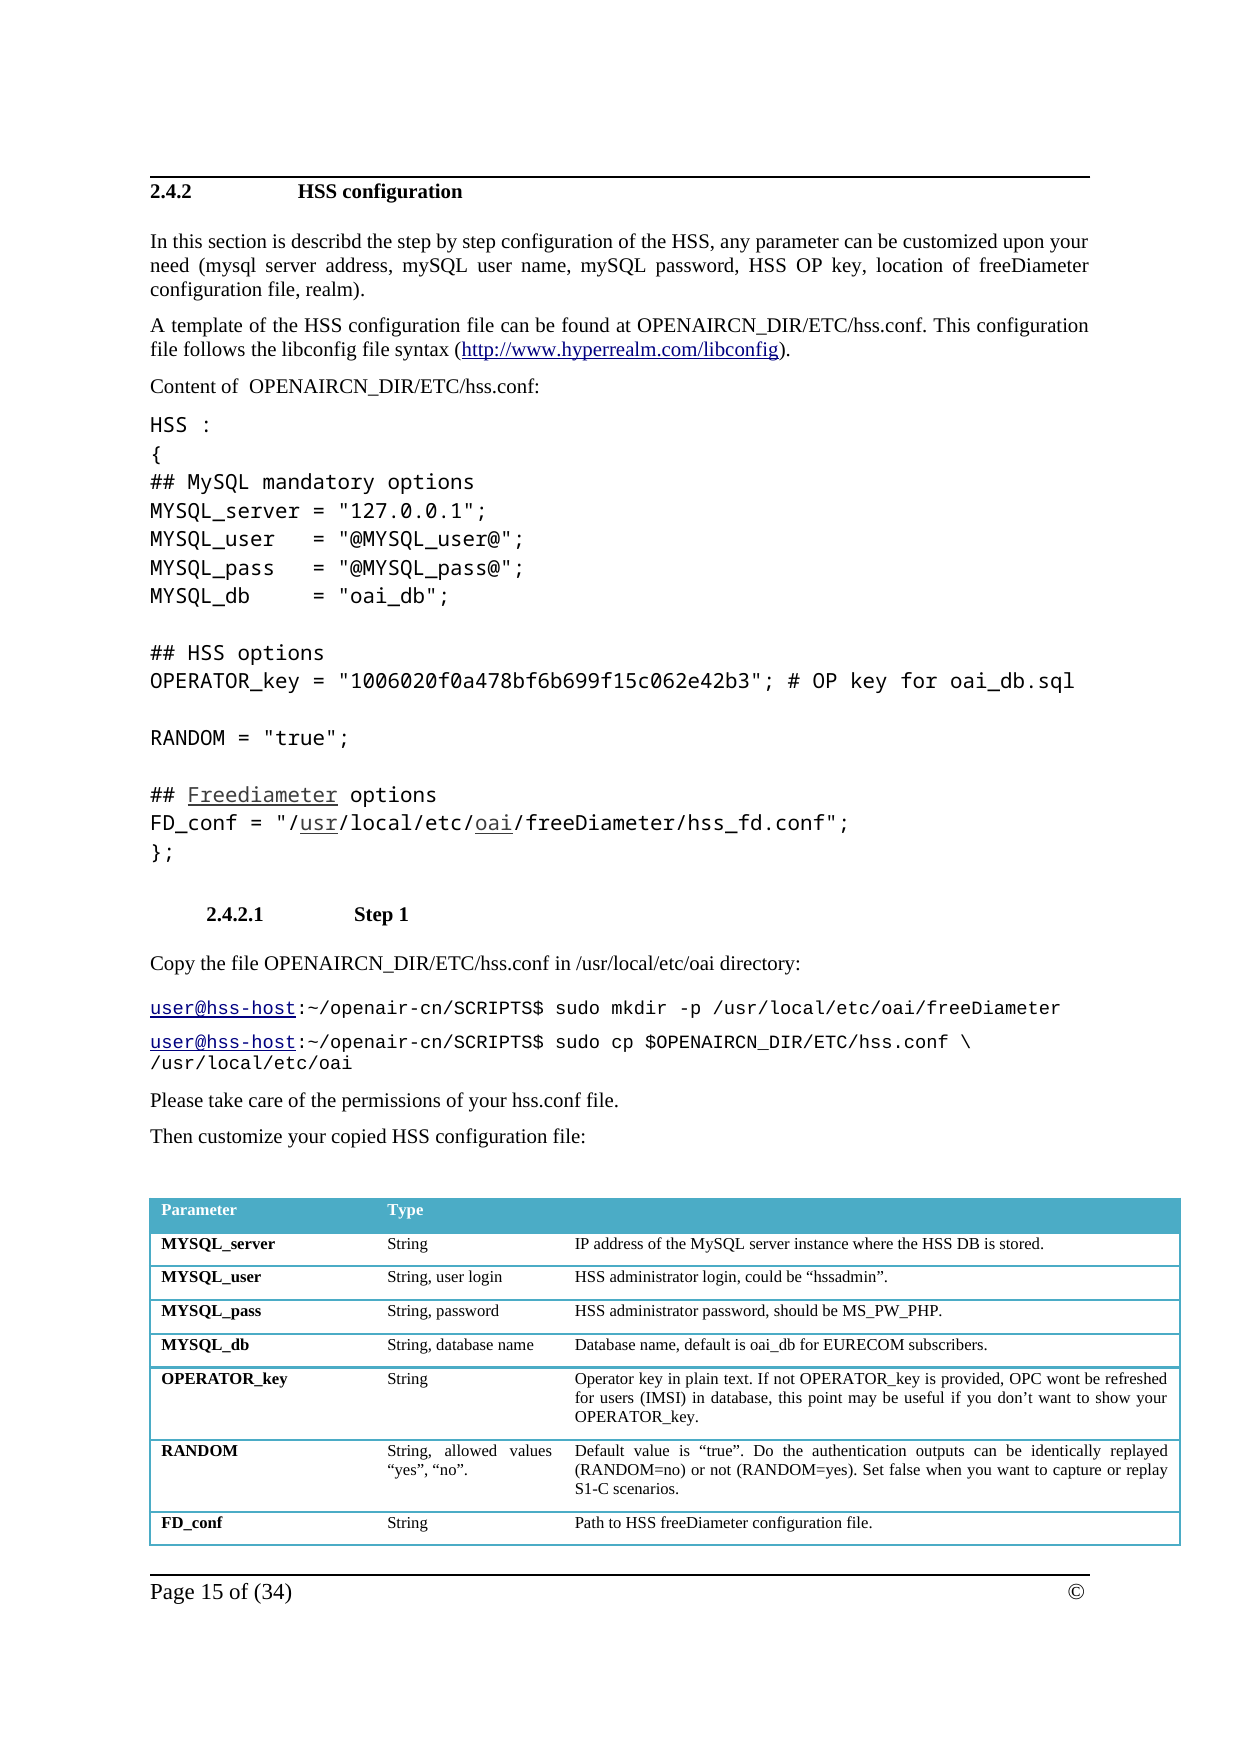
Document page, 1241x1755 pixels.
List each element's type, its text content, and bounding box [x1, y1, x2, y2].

text ## MySQL mandatory options [150, 467, 1090, 496]
table_cell String [376, 1369, 563, 1438]
text user@hss-host:~/openair-cn/SCRIPTS$ sudo mkdir -p /usr/local/etc/oai/freeDiameter [150, 999, 1090, 1020]
text MYSQL_pass = "@MYSQL_pass@"; [150, 553, 1090, 581]
table_cell MYSQL_db [151, 1335, 376, 1366]
table_cell HSS administrator password, should be MS_PW_PHP. [563, 1301, 1179, 1333]
text FD_conf = "/usr/local/etc/oai/freeDiameter/hss_fd.conf"; [150, 808, 1090, 837]
table_cell MYSQL_user [151, 1267, 376, 1299]
table_cell String, allowed values “yes”, “no”. [376, 1441, 563, 1511]
table_header Type [376, 1200, 563, 1231]
text Then customize your copied HSS configuration file: [150, 1124, 1090, 1148]
table_header [563, 1200, 1179, 1231]
text HSS : [150, 410, 1090, 439]
table_cell FD_conf [151, 1513, 376, 1544]
text A template of the HSS configuration file can be found at OPENAIRCN_DIR/ETC/hss.conf. This configuration file follows the libconfig file syntax (http://www.hyperrealm.com/libconfig). [150, 313, 1090, 361]
text MYSQL_db = "oai_db"; [150, 581, 1090, 609]
text Copy the file OPENAIRCN_DIR/ETC/hss.conf in /usr/local/etc/oai directory: [150, 951, 1090, 975]
text OPERATOR_key = "1006020f0a478bf6b699f15c062e42b3"; # OP key for oai_db.sql [150, 666, 1090, 695]
table_cell Database name, default is oai_db for EURECOM subscribers. [563, 1335, 1179, 1366]
text MYSQL_server = "127.0.0.1"; [150, 496, 1090, 524]
table_cell OPERATOR_key [151, 1369, 376, 1438]
table_cell String, password [376, 1301, 563, 1333]
text user@hss-host:~/openair-cn/SCRIPTS$ sudo cp $OPENAIRCN_DIR/ETC/hss.conf \ /usr/local/etc/oai [150, 1033, 1090, 1075]
text { [150, 439, 1090, 467]
text ## Freediameter options [150, 780, 1090, 808]
text ## HSS options [150, 638, 1090, 666]
table_cell String, database name [376, 1335, 563, 1366]
text Content of OPENAIRCN_DIR/ETC/hss.conf: [150, 374, 1090, 398]
table_cell Operator key in plain text. If not OPERATOR_key is provided, OPC wont be refreshed for users (IMSI) in database, this point may be useful if you don’t want to show your OPERATOR_key. [563, 1369, 1179, 1438]
table_cell Default value is “true”. Do the authentication outputs can be identically replayed (RANDOM=no) or not (RANDOM=yes). Set false when you want to capture or replay S1-C scenarios. [563, 1441, 1179, 1511]
text RANDOM = "true"; [150, 723, 1090, 752]
table_cell HSS administrator login, could be “hssadmin”. [563, 1267, 1179, 1299]
text In this section is describd the step by step configuration of the HSS, any parameter can be customized upon your need (mysql server address, mySQL user name, mySQL password, HSS OP key, location of freeDiameter configuration file, realm). [150, 228, 1090, 301]
text Please take care of the permissions of your hss.conf file. [150, 1088, 1090, 1112]
table_cell String [376, 1513, 563, 1544]
table_cell MYSQL_pass [151, 1301, 376, 1333]
table_header Parameter [151, 1200, 376, 1231]
table_cell MYSQL_server [151, 1234, 376, 1265]
subtitle HSS configuration [150, 179, 1090, 203]
text }; [150, 837, 1090, 865]
table_cell Path to HSS freeDiameter configuration file. [563, 1513, 1179, 1544]
table_cell IP address of the MySQL server instance where the HSS DB is stored. [563, 1234, 1179, 1265]
text MYSQL_user = "@MYSQL_user@"; [150, 524, 1090, 553]
table_cell String [376, 1234, 563, 1265]
table_cell RANDOM [151, 1441, 376, 1511]
subtitle Step 1 [206, 902, 1090, 926]
table_cell String, user login [376, 1267, 563, 1299]
